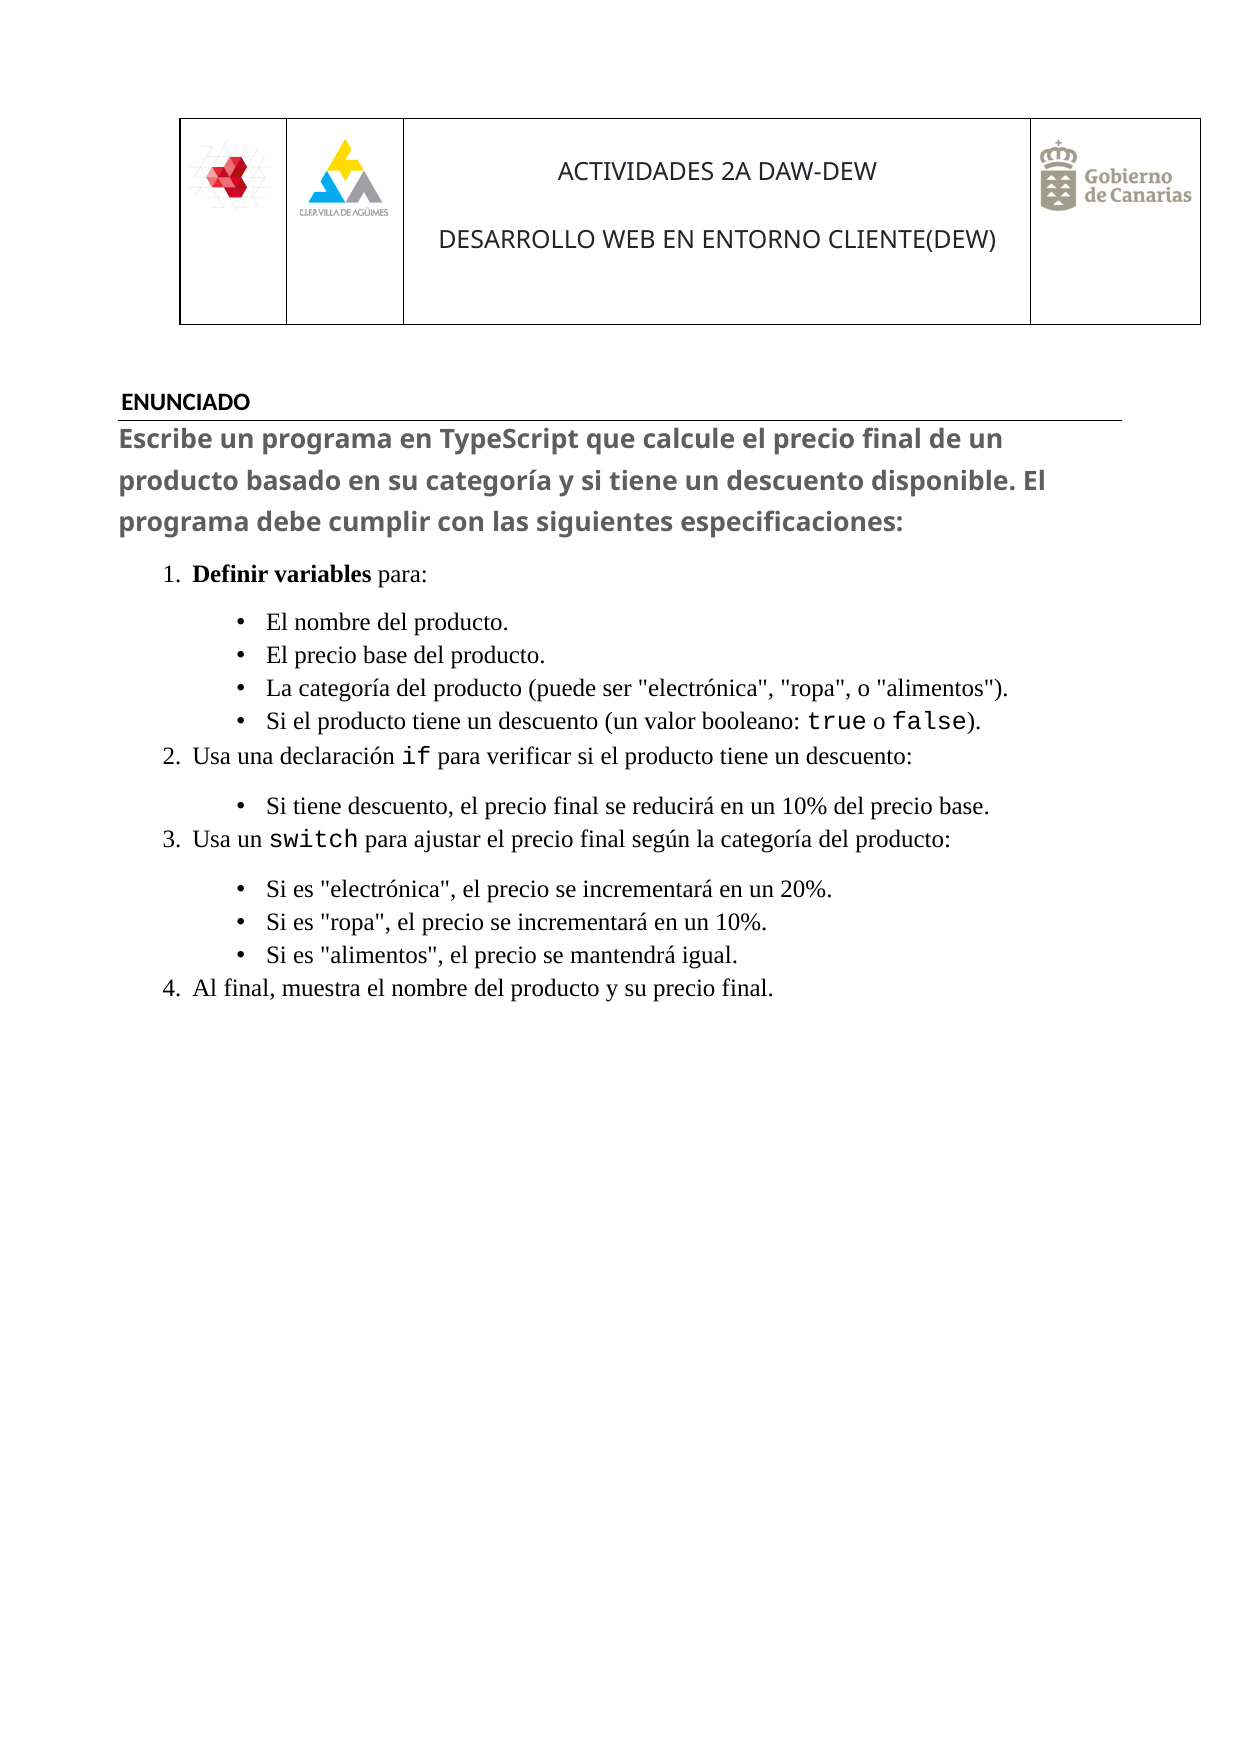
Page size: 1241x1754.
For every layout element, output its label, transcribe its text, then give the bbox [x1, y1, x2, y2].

list El nombre del producto. [236, 607, 1122, 636]
list Si tiene descuento, el precio final se reducirá en un 10% del precio base. [236, 791, 1122, 820]
list La categoría del producto (puede ser "electrónica", "ropa", o "alimentos"). [236, 673, 1122, 702]
list Usa una declaración if para verificar si el producto tiene un descuento: [162, 741, 1122, 772]
list Al final, muestra el nombre del producto y su precio final. [162, 973, 1122, 1002]
list Si es "electrónica", el precio se incrementará en un 20%. [236, 874, 1122, 903]
picture [187, 138, 273, 214]
list Si es "ropa", el precio se incrementará en un 10%. [236, 907, 1122, 936]
list Si el producto tiene un descuento (un valor booleano: true o false). [236, 706, 1122, 737]
list El precio base del producto. [236, 640, 1122, 669]
list Usa un switch para ajustar el precio final según la categoría del producto: [162, 824, 1122, 855]
list Si es "alimentos", el precio se mantendrá igual. [236, 941, 1122, 969]
text Escribe un programa en TypeScript que calcule el precio final de un producto basado en su categoría y si tiene un descuento disponible. El programa debe cumplir con las siguientes especificaciones: [118, 421, 1122, 539]
text ENUNCIADO [118, 384, 1122, 420]
list Definir variables para: [162, 559, 1122, 588]
picture [1037, 137, 1193, 212]
picture [299, 138, 389, 217]
